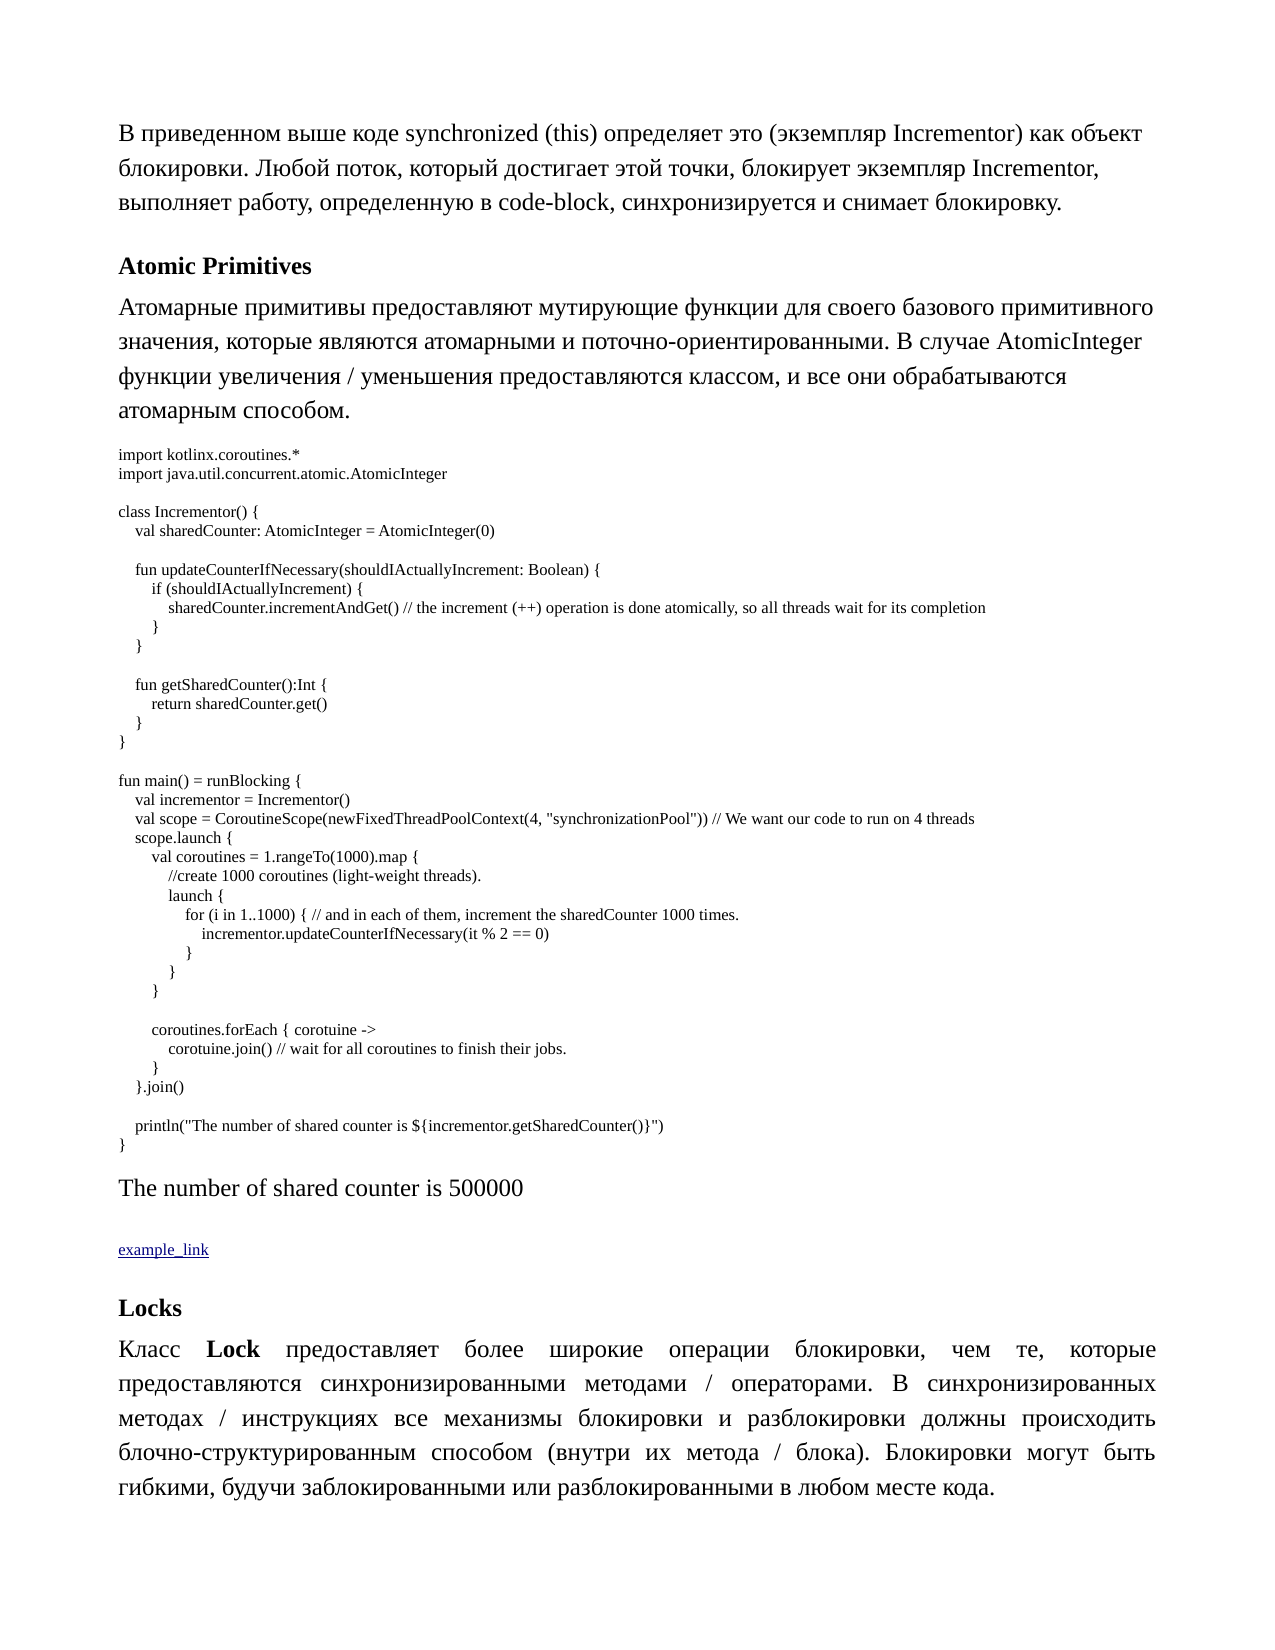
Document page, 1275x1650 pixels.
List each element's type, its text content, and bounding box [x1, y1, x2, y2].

text example_link [118, 1240, 1157, 1259]
text } [118, 617, 1157, 636]
text println("The number of shared counter is ${incrementor.getSharedCounter()}") [118, 1115, 1157, 1134]
text fun updateCounterIfNecessary(shouldIActuallyIncrement: Boolean) { [118, 559, 1157, 579]
text В приведенном выше коде synchronized (this) определяет это (экземпляр Incrementor) как объект блокировки. Любой поток, который достигает этой точки, блокирует экземпляр Incrementor, выполняет работу, определенную в code-block, синхронизируется и снимает блокировку. [118, 118, 1157, 216]
text } [118, 981, 1157, 1000]
text corotuine.join() // wait for all coroutines to finish their jobs. [118, 1039, 1157, 1058]
text } [118, 1058, 1157, 1077]
text val scope = CoroutineScope(newFixedThreadPoolContext(4, "synchronizationPool")) // We want our code to run on 4 threads [118, 809, 1157, 828]
text val sharedCounter: AtomicInteger = AtomicInteger(0) [118, 521, 1157, 540]
text Атомарные примитивы предоставляют мутирующие функции для своего базового примитивного значения, которые являются атомарными и поточно-ориентированными. В случае AtomicInteger функции увеличения / уменьшения предоставляются классом, и все они обрабатываются атомарным способом. [118, 292, 1157, 424]
text import java.util.concurrent.atomic.AtomicInteger [118, 464, 1157, 483]
text } [118, 1134, 1157, 1154]
text Класс Lock предоставляет более широкие операции блокировки, чем те, которые предоставляются синхронизированными методами / операторами. В синхронизированных методах / инструкциях все механизмы блокировки и разблокировки должны происходить блочно-структурированным способом (внутри их метода / блока). Блокировки могут быть гибкими, будучи заблокированными или разблокированными в любом месте кода. [118, 1334, 1157, 1501]
text } [118, 943, 1157, 962]
text for (i in 1..1000) { // and in each of them, increment the sharedCounter 1000 times. [118, 904, 1157, 924]
text coroutines.forEach { corotuine -> [118, 1019, 1157, 1039]
text }.join() [118, 1077, 1157, 1096]
text fun getSharedCounter():Int { [118, 674, 1157, 694]
subtitle Atomic Primitives [118, 251, 1157, 279]
text fun main() = runBlocking { [118, 770, 1157, 789]
text } [118, 962, 1157, 981]
text The number of shared counter is 500000 [118, 1173, 1157, 1202]
text class Incrementor() { [118, 502, 1157, 521]
text if (shouldIActuallyIncrement) { [118, 579, 1157, 598]
text } [118, 713, 1157, 732]
text val incrementor = Incrementor() [118, 789, 1157, 809]
text incrementor.updateCounterIfNecessary(it % 2 == 0) [118, 924, 1157, 943]
text import kotlinx.coroutines.* [118, 444, 1157, 464]
text //create 1000 coroutines (light-weight threads). [118, 866, 1157, 885]
text val coroutines = 1.rangeTo(1000).map { [118, 847, 1157, 866]
subtitle Locks [118, 1293, 1157, 1322]
text } [118, 732, 1157, 751]
text launch { [118, 885, 1157, 904]
text } [118, 636, 1157, 655]
text return sharedCounter.get() [118, 694, 1157, 713]
text scope.launch { [118, 828, 1157, 847]
text sharedCounter.incrementAndGet() // the increment (++) operation is done atomically, so all threads wait for its completion [118, 598, 1157, 617]
